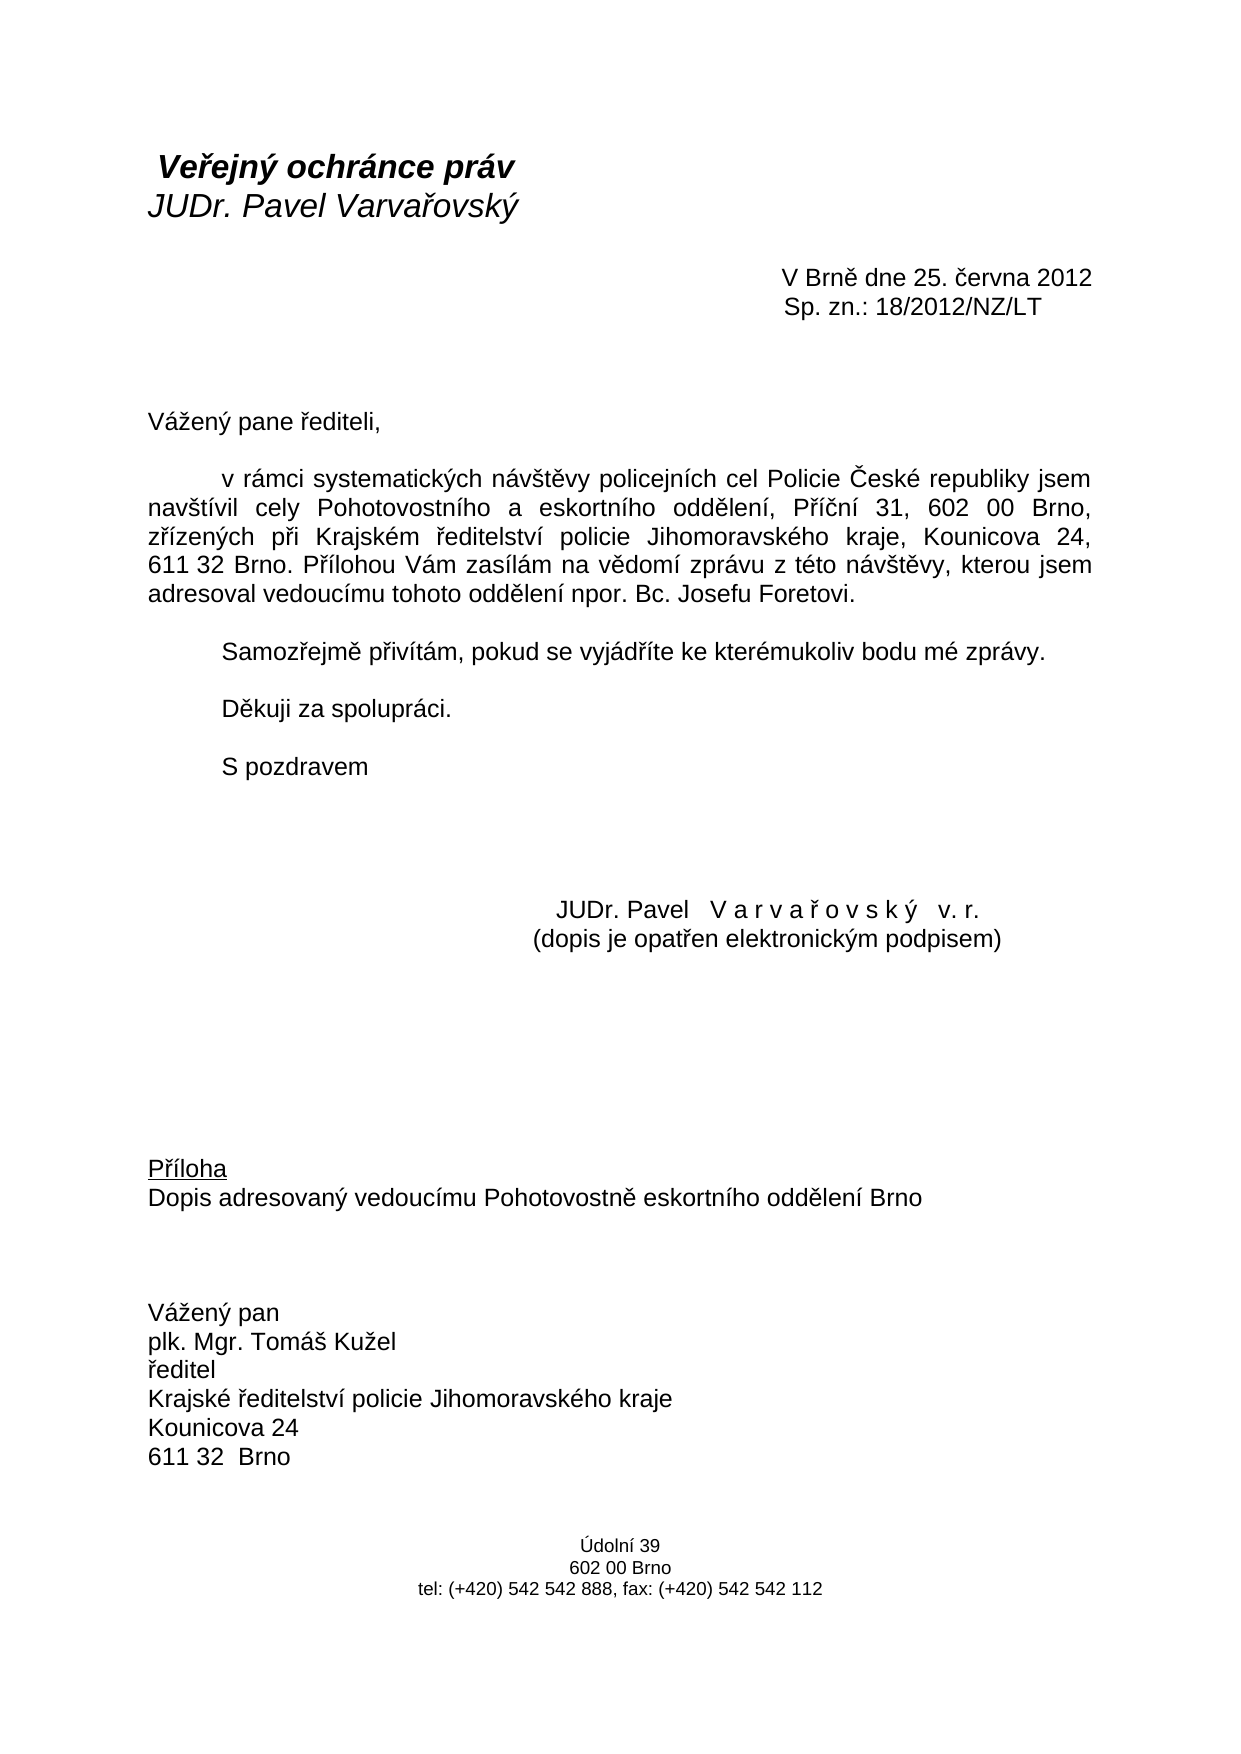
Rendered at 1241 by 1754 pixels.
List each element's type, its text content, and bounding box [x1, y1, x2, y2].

text Vážený pane řediteli, [148, 407, 1093, 435]
text plk. Mgr. Tomáš Kužel [148, 1327, 1093, 1355]
text Vážený pan [148, 1298, 1093, 1327]
text v rámci systematických návštěvy policejních cel Policie České republiky jsem navštívil cely Pohotovostního a eskortního oddělení, Příční 31, 602 00 Brno, zřízených při Krajském ředitelství policie Jihomoravského kraje, Kounicova 24, 611 32 Brno. Přílohou Vám zasílám na vědomí zprávu z této návštěvy, kterou jsem adresoval vedoucímu tohoto oddělení npor. Bc. Josefu Foretovi. [148, 464, 1093, 608]
text 602 00 Brno [148, 1557, 1093, 1578]
text Děkuji za spolupráci. [148, 694, 1093, 723]
text Veřejný ochránce práv [148, 148, 1093, 186]
text 611 32 Brno [148, 1442, 1093, 1470]
text JUDr. Pavel Varvařovský [148, 186, 1093, 224]
text Údolní 39 [148, 1535, 1093, 1557]
text (dopis je opatřen elektronickým podpisem) [148, 924, 1093, 953]
text ředitel [148, 1355, 1093, 1384]
text Samozřejmě přivítám, pokud se vyjádříte ke kterémukoliv bodu mé zprávy. [148, 637, 1093, 665]
text tel: (+420) 542 542 888, fax: (+420) 542 542 112 [148, 1578, 1093, 1600]
text Krajské ředitelství policie Jihomoravského kraje [148, 1384, 1093, 1413]
text S pozdravem [148, 752, 1093, 780]
text JUDr. Pavel V a r v a ř o v s k ý v. r. [148, 895, 1093, 924]
text Dopis adresovaný vedoucímu Pohotovostně eskortního oddělení Brno [148, 1183, 1093, 1212]
text V Brně dne 25. června 2012 [148, 263, 1093, 292]
text Sp. zn.: 18/2012/NZ/LT [590, 292, 1093, 320]
text Příloha [148, 1154, 1093, 1183]
text Kounicova 24 [148, 1413, 1093, 1442]
